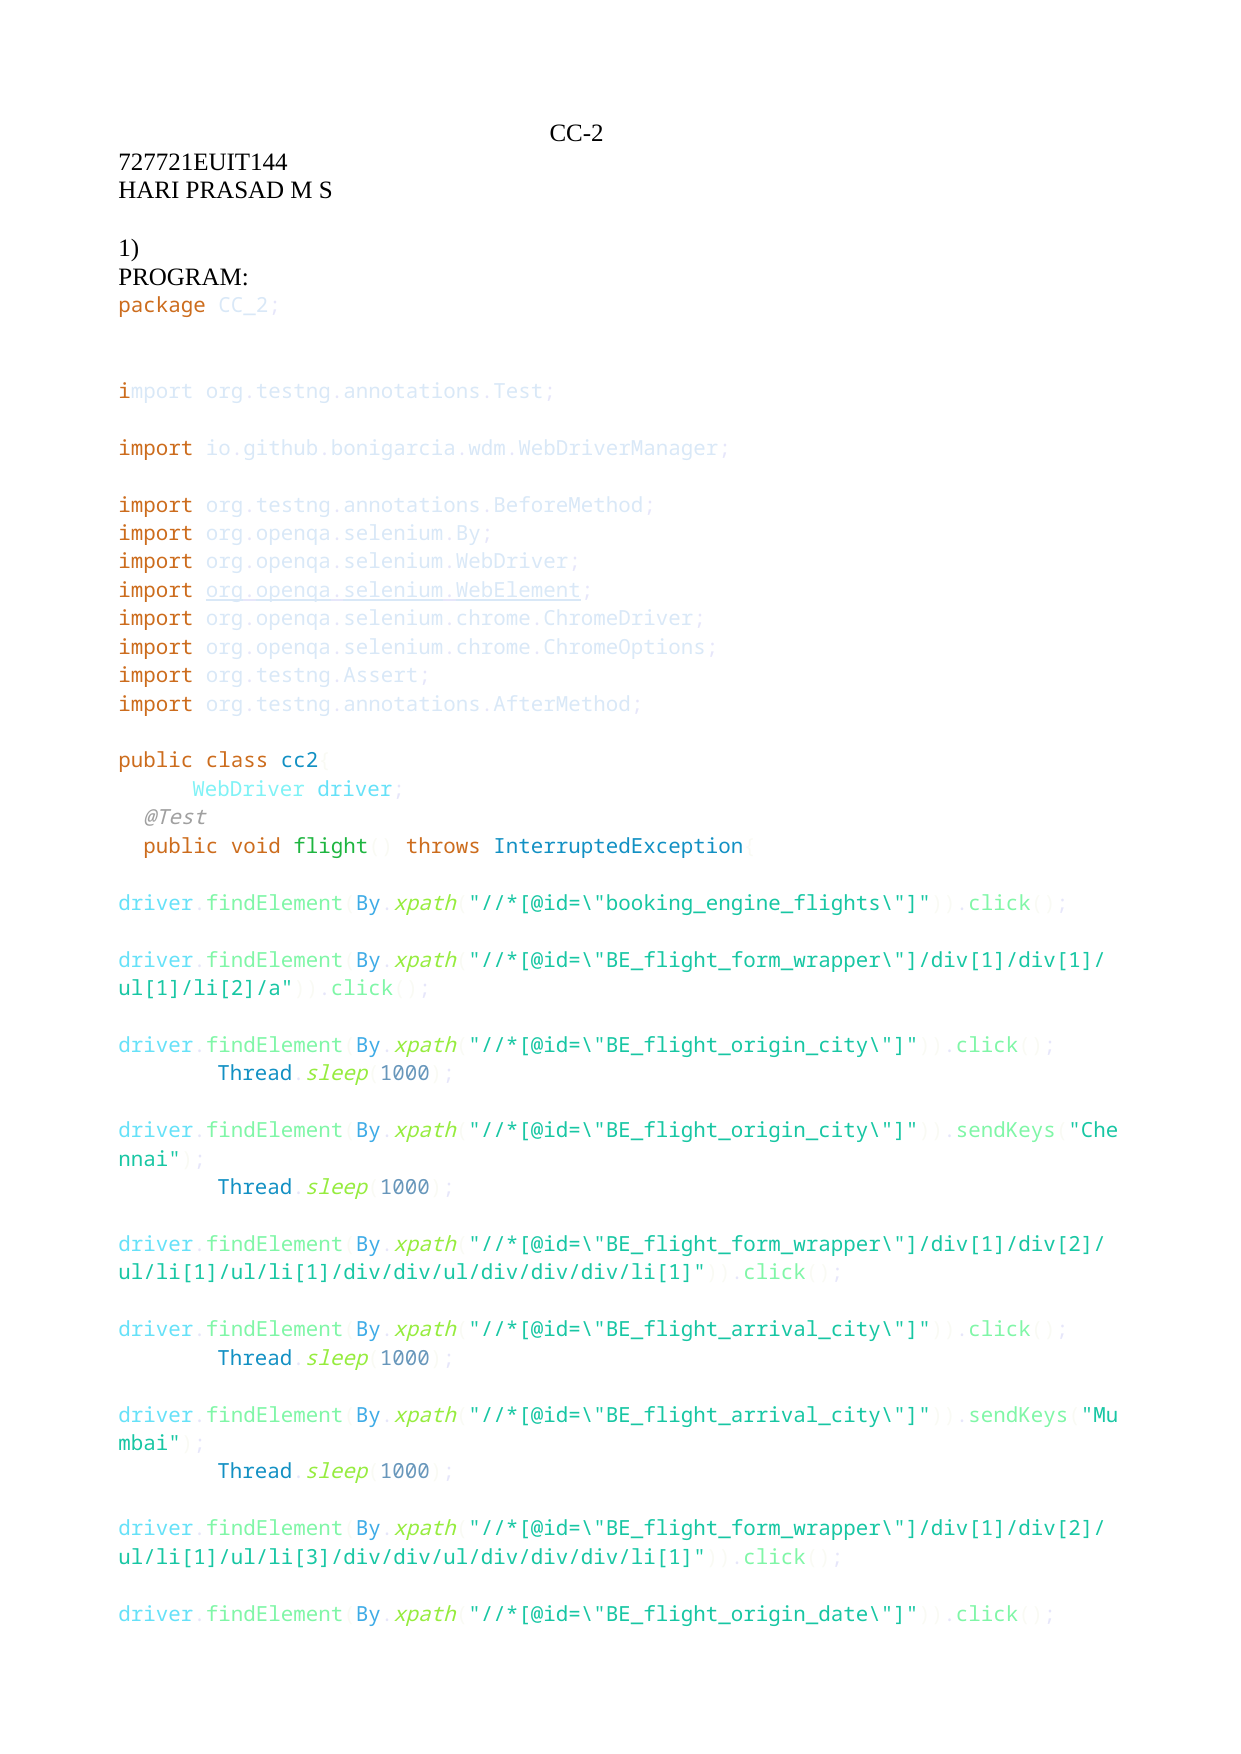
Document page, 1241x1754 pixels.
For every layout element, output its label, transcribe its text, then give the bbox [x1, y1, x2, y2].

text driver.findElement(By.xpath("//*[@id=\"BE_flight_origin_city\"]")).click(); [118, 1002, 1122, 1058]
text driver.findElement(By.xpath("//*[@id=\"BE_flight_form_wrapper\"]/div[1]/div[1]/ul[1]/li[2]/a")).click(); [118, 916, 1122, 1002]
text driver.findElement(By.xpath("//*[@id=\"BE_flight_form_wrapper\"]/div[1]/div[2]/ul/li[1]/ul/li[3]/div/div/ul/div/div/div/li[1]")).click(); [118, 1485, 1122, 1570]
text import io.github.bonigarcia.wdm.WebDriverManager; [118, 433, 1122, 461]
text public class cc2{ [118, 746, 1122, 774]
text driver.findElement(By.xpath("//*[@id=\"BE_flight_origin_city\"]")).sendKeys("Chennai"); [118, 1087, 1122, 1172]
text CC-2 [118, 118, 1122, 147]
text Thread.sleep(1000); [118, 1457, 1122, 1485]
text import org.openqa.selenium.chrome.ChromeDriver; [118, 603, 1122, 632]
text package CC_2; [118, 291, 1122, 319]
text import org.openqa.selenium.WebElement; [118, 575, 1122, 603]
text HARI PRASAD M S [118, 176, 1122, 204]
text Thread.sleep(1000); [118, 1343, 1122, 1371]
text 727721EUIT144 [118, 147, 1122, 176]
text import org.openqa.selenium.chrome.ChromeOptions; [118, 632, 1122, 660]
text PROGRAM: [118, 262, 1122, 291]
text Thread.sleep(1000); [118, 1058, 1122, 1087]
text import org.openqa.selenium.WebDriver; [118, 547, 1122, 575]
text driver.findElement(By.xpath("//*[@id=\"BE_flight_arrival_city\"]")).click(); [118, 1286, 1122, 1343]
text import org.testng.annotations.BeforeMethod; [118, 490, 1122, 518]
text Thread.sleep(1000); [118, 1172, 1122, 1201]
text public void flight() throws InterruptedException{ [118, 831, 1122, 859]
text 1) [118, 233, 1122, 262]
text @Test [118, 802, 1122, 831]
text driver.findElement(By.xpath("//*[@id=\"BE_flight_form_wrapper\"]/div[1]/div[2]/ul/li[1]/ul/li[1]/div/div/ul/div/div/div/li[1]")).click(); [118, 1201, 1122, 1286]
text driver.findElement(By.xpath("//*[@id=\"BE_flight_origin_date\"]")).click(); [118, 1570, 1122, 1627]
text import org.testng.Assert; [118, 660, 1122, 689]
text import org.testng.annotations.AfterMethod; [118, 689, 1122, 717]
text driver.findElement(By.xpath("//*[@id=\"booking_engine_flights\"]")).click(); [118, 859, 1122, 916]
text WebDriver driver; [118, 774, 1122, 802]
text import org.openqa.selenium.By; [118, 518, 1122, 547]
text import org.testng.annotations.Test; [118, 376, 1122, 404]
text driver.findElement(By.xpath("//*[@id=\"BE_flight_arrival_city\"]")).sendKeys("Mumbai"); [118, 1371, 1122, 1457]
